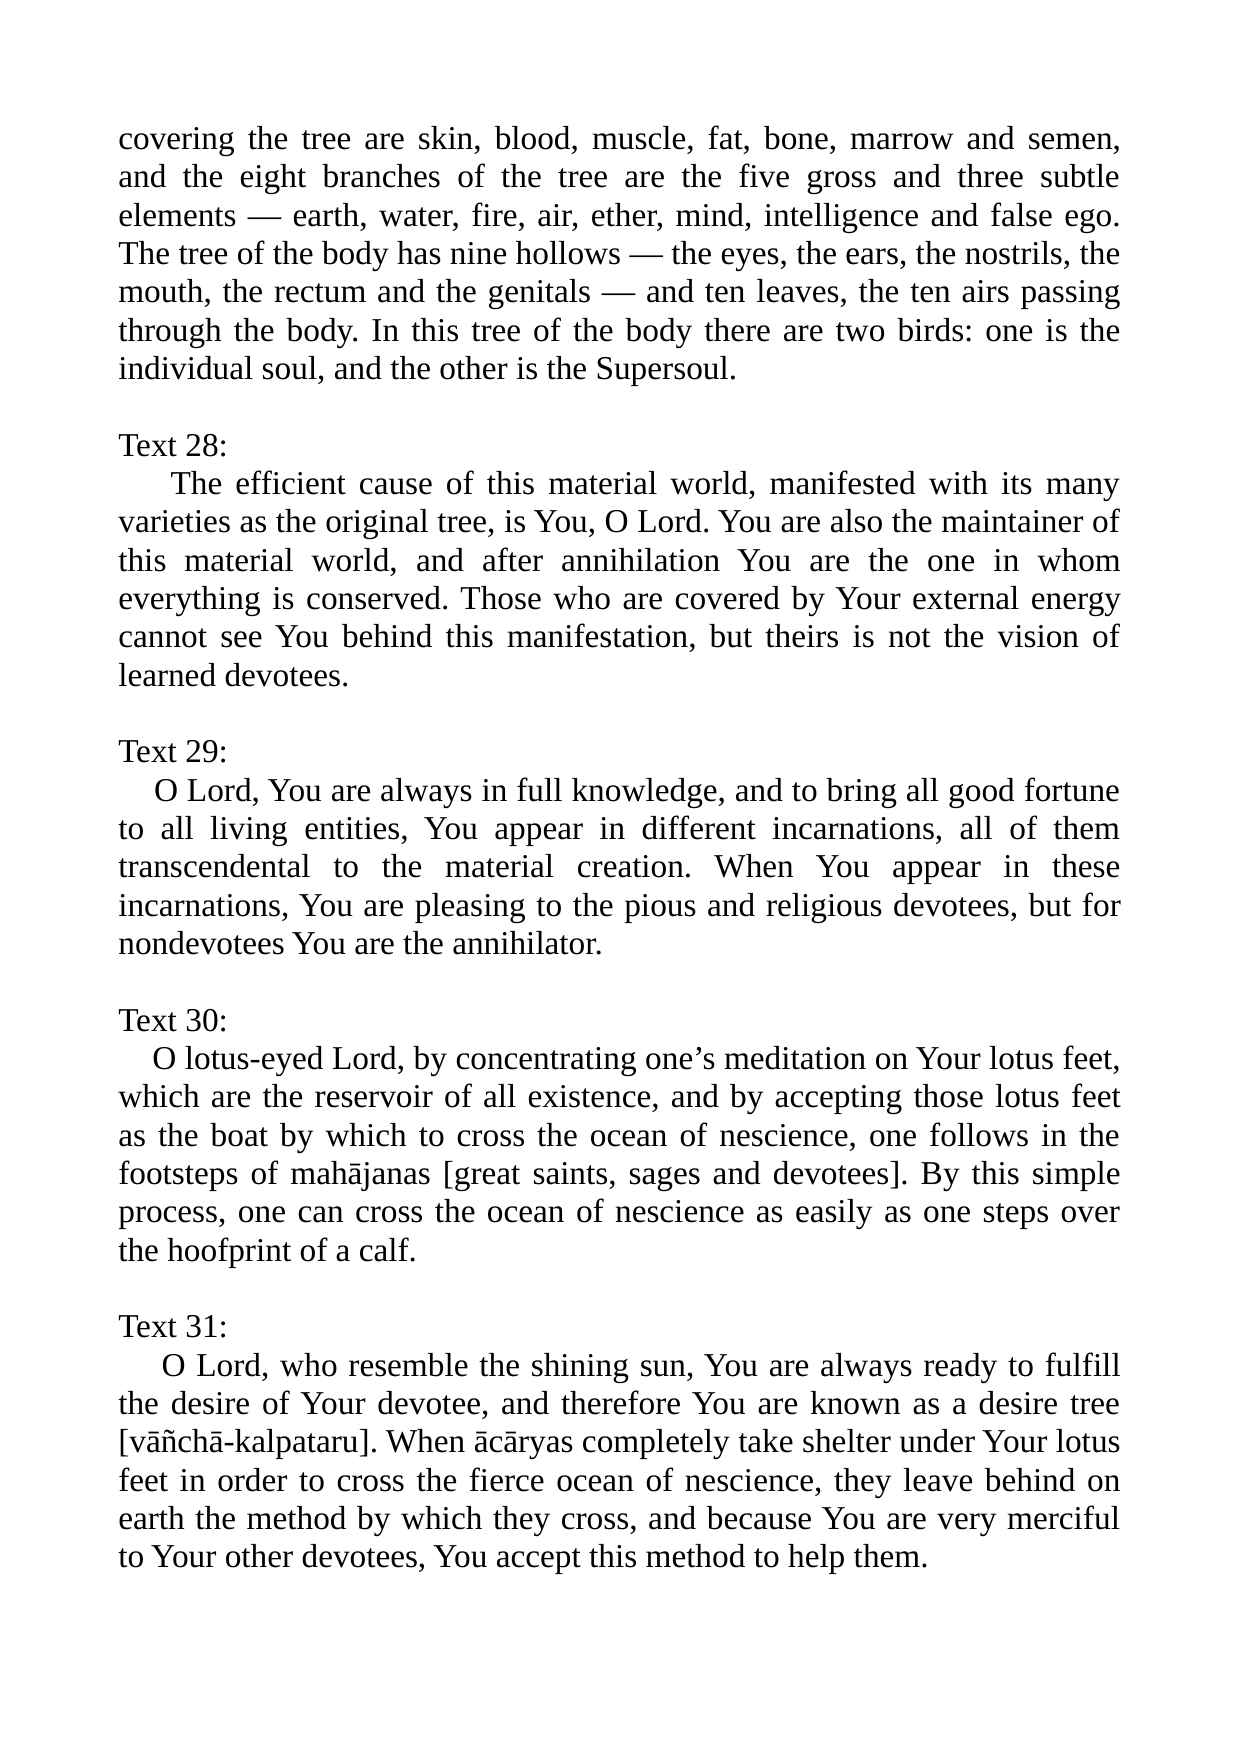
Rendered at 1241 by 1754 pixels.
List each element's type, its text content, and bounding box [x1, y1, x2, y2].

text O lotus-eyed Lord, by concentrating one’s meditation on Your lotus feet, which are the reservoir of all existence, and by accepting those lotus feet as the boat by which to cross the ocean of nescience, one follows in the footsteps of mahājanas [great saints, sages and devotees]. By this simple process, one can cross the ocean of nescience as easily as one steps over the hoofprint of a calf. [118, 1038, 1122, 1268]
text Text 31: [118, 1306, 1122, 1345]
text Text 29: [118, 731, 1122, 770]
text O Lord, You are always in full knowledge, and to bring all good fortune to all living entities, You appear in different incarnations, all of them transcendental to the material creation. When You appear in these incarnations, You are pleasing to the pious and religious devotees, but for nondevotees You are the annihilator. [118, 770, 1122, 961]
text The efficient cause of this material world, manifested with its many varieties as the original tree, is You, O Lord. You are also the maintainer of this material world, and after annihilation You are the one in whom everything is conserved. Those who are covered by Your external energy cannot see You behind this manifestation, but theirs is not the vision of learned devotees. [118, 463, 1122, 693]
text Text 30: [118, 1000, 1122, 1038]
text O Lord, who resemble the shining sun, You are always ready to fulfill the desire of Your devotee, and therefore You are known as a desire tree [vāñchā-kalpataru]. When ācāryas completely take shelter under Your lotus feet in order to cross the fierce ocean of nescience, they leave behind on earth the method by which they cross, and because You are very merciful to Your other devotees, You accept this method to help them. [118, 1345, 1122, 1575]
text Text 28: [118, 425, 1122, 463]
text covering the tree are skin, blood, muscle, fat, bone, marrow and semen, and the eight branches of the tree are the five gross and three subtle elements — earth, water, fire, air, ether, mind, intelligence and false ego. The tree of the body has nine hollows — the eyes, the ears, the nostrils, the mouth, the rectum and the genitals — and ten leaves, the ten airs passing through the body. In this tree of the body there are two birds: one is the individual soul, and the other is the Supersoul. [118, 118, 1122, 386]
